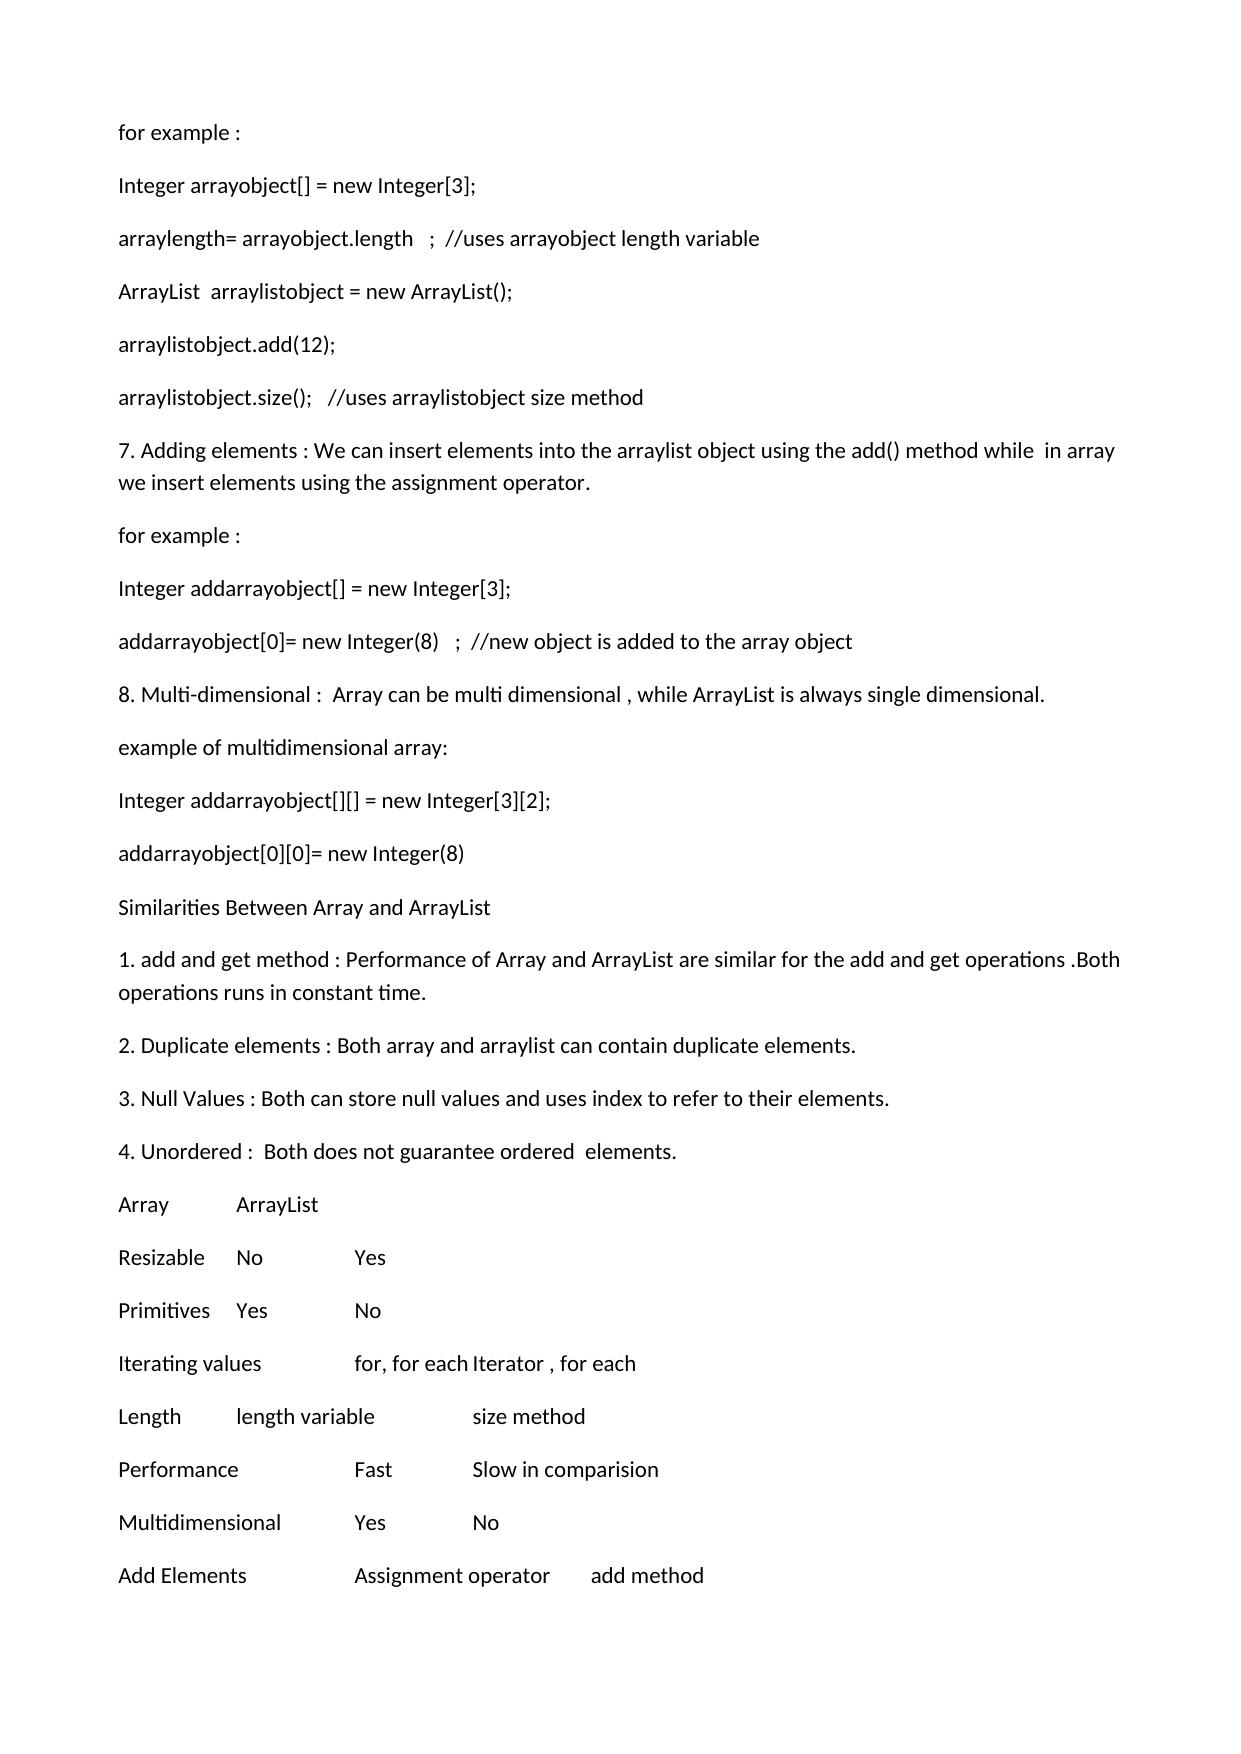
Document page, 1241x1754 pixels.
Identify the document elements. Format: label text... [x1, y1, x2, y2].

text arraylistobject.add(12); [118, 330, 1122, 358]
text Multidimensional Yes No [118, 1508, 1122, 1536]
text Integer arrayobject[] = new Integer[3]; [118, 171, 1122, 199]
text arraylength= arrayobject.length ; //uses arrayobject length variable [118, 224, 1122, 252]
text Add Elements Assignment operator add method [118, 1561, 1122, 1589]
text addarrayobject[0]= new Integer(8) ; //new object is added to the array object [118, 627, 1122, 656]
text ArrayList arraylistobject = new ArrayList(); [118, 277, 1122, 305]
text 3. Null Values : Both can store null values and uses index to refer to their elements. [118, 1084, 1122, 1112]
text 2. Duplicate elements : Both array and arraylist can contain duplicate elements. [118, 1031, 1122, 1059]
text Iterating values for, for each Iterator , for each [118, 1349, 1122, 1377]
text 1. add and get method : Performance of Array and ArrayList are similar for the add and get operations .Both operations runs in constant time. [118, 946, 1122, 1006]
text Resizable No Yes [118, 1243, 1122, 1271]
text Primitives Yes No [118, 1296, 1122, 1324]
text Similarities Between Array and ArrayList [118, 893, 1122, 921]
text 4. Unordered : Both does not guarantee ordered elements. [118, 1137, 1122, 1165]
text Integer addarrayobject[] = new Integer[3]; [118, 574, 1122, 602]
text example of multidimensional array: [118, 733, 1122, 762]
text Performance Fast Slow in comparision [118, 1455, 1122, 1483]
text Integer addarrayobject[][] = new Integer[3][2]; [118, 787, 1122, 814]
text Array ArrayList [118, 1190, 1122, 1218]
text 8. Multi-dimensional : Array can be multi dimensional , while ArrayList is always single dimensional. [118, 681, 1122, 708]
text 7. Adding elements : We can insert elements into the arraylist object using the add() method while in array we insert elements using the assignment operator. [118, 436, 1122, 496]
text for example : [118, 118, 1122, 146]
text for example : [118, 521, 1122, 549]
text arraylistobject.size(); //uses arraylistobject size method [118, 383, 1122, 411]
text addarrayobject[0][0]= new Integer(8) [118, 839, 1122, 868]
text Length length variable size method [118, 1402, 1122, 1430]
